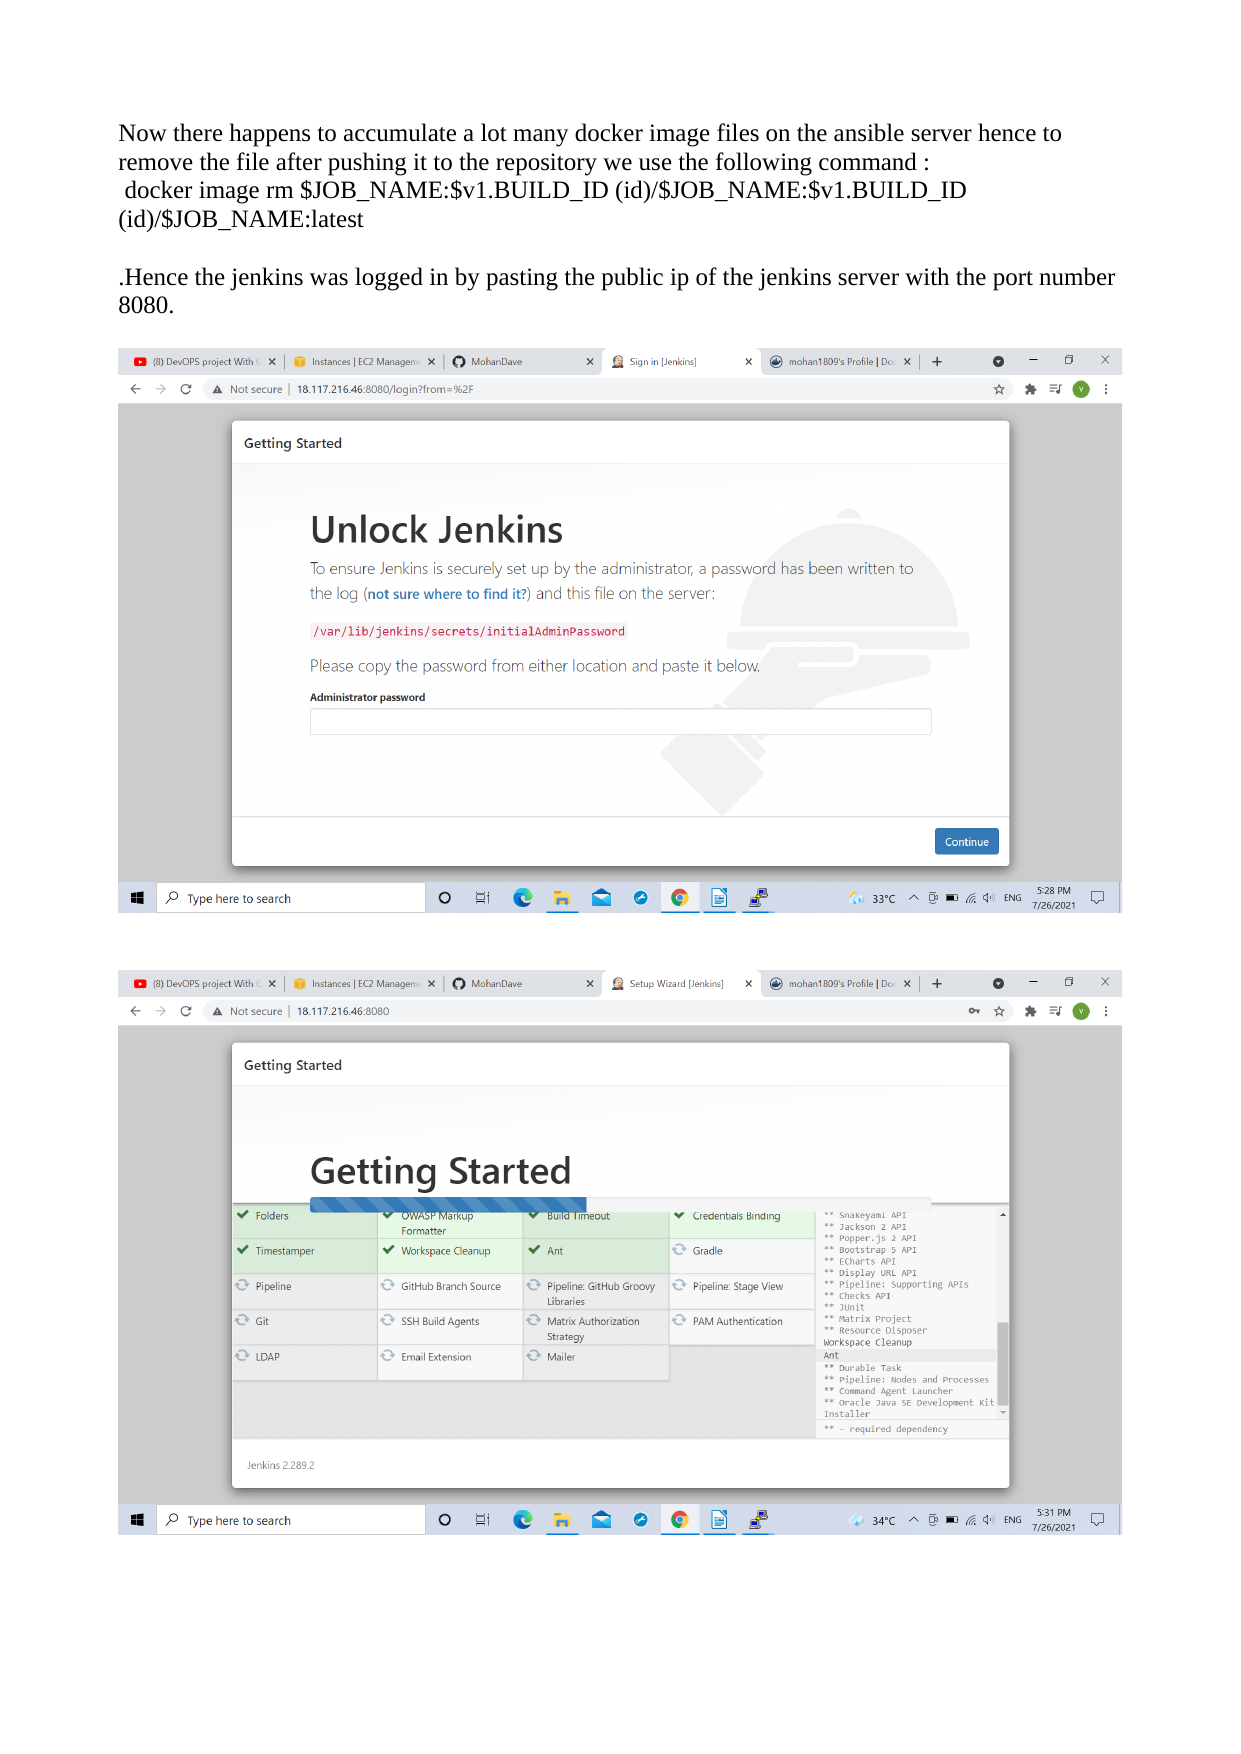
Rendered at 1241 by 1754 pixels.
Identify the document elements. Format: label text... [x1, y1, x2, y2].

text .Hence the jenkins was logged in by pasting the public ip of the jenkins server with the port number 8080. [118, 262, 1122, 319]
picture [118, 348, 1123, 913]
text Now there happens to accumulate a lot many docker image files on the ansible server hence to remove the file after pushing it to the repository we use the following command : [118, 118, 1122, 176]
picture [118, 970, 1123, 1535]
text docker image rm $JOB_NAME:$v1.BUILD_ID (id)/$JOB_NAME:$v1.BUILD_ID (id)/$JOB_NAME:latest [118, 176, 1122, 233]
